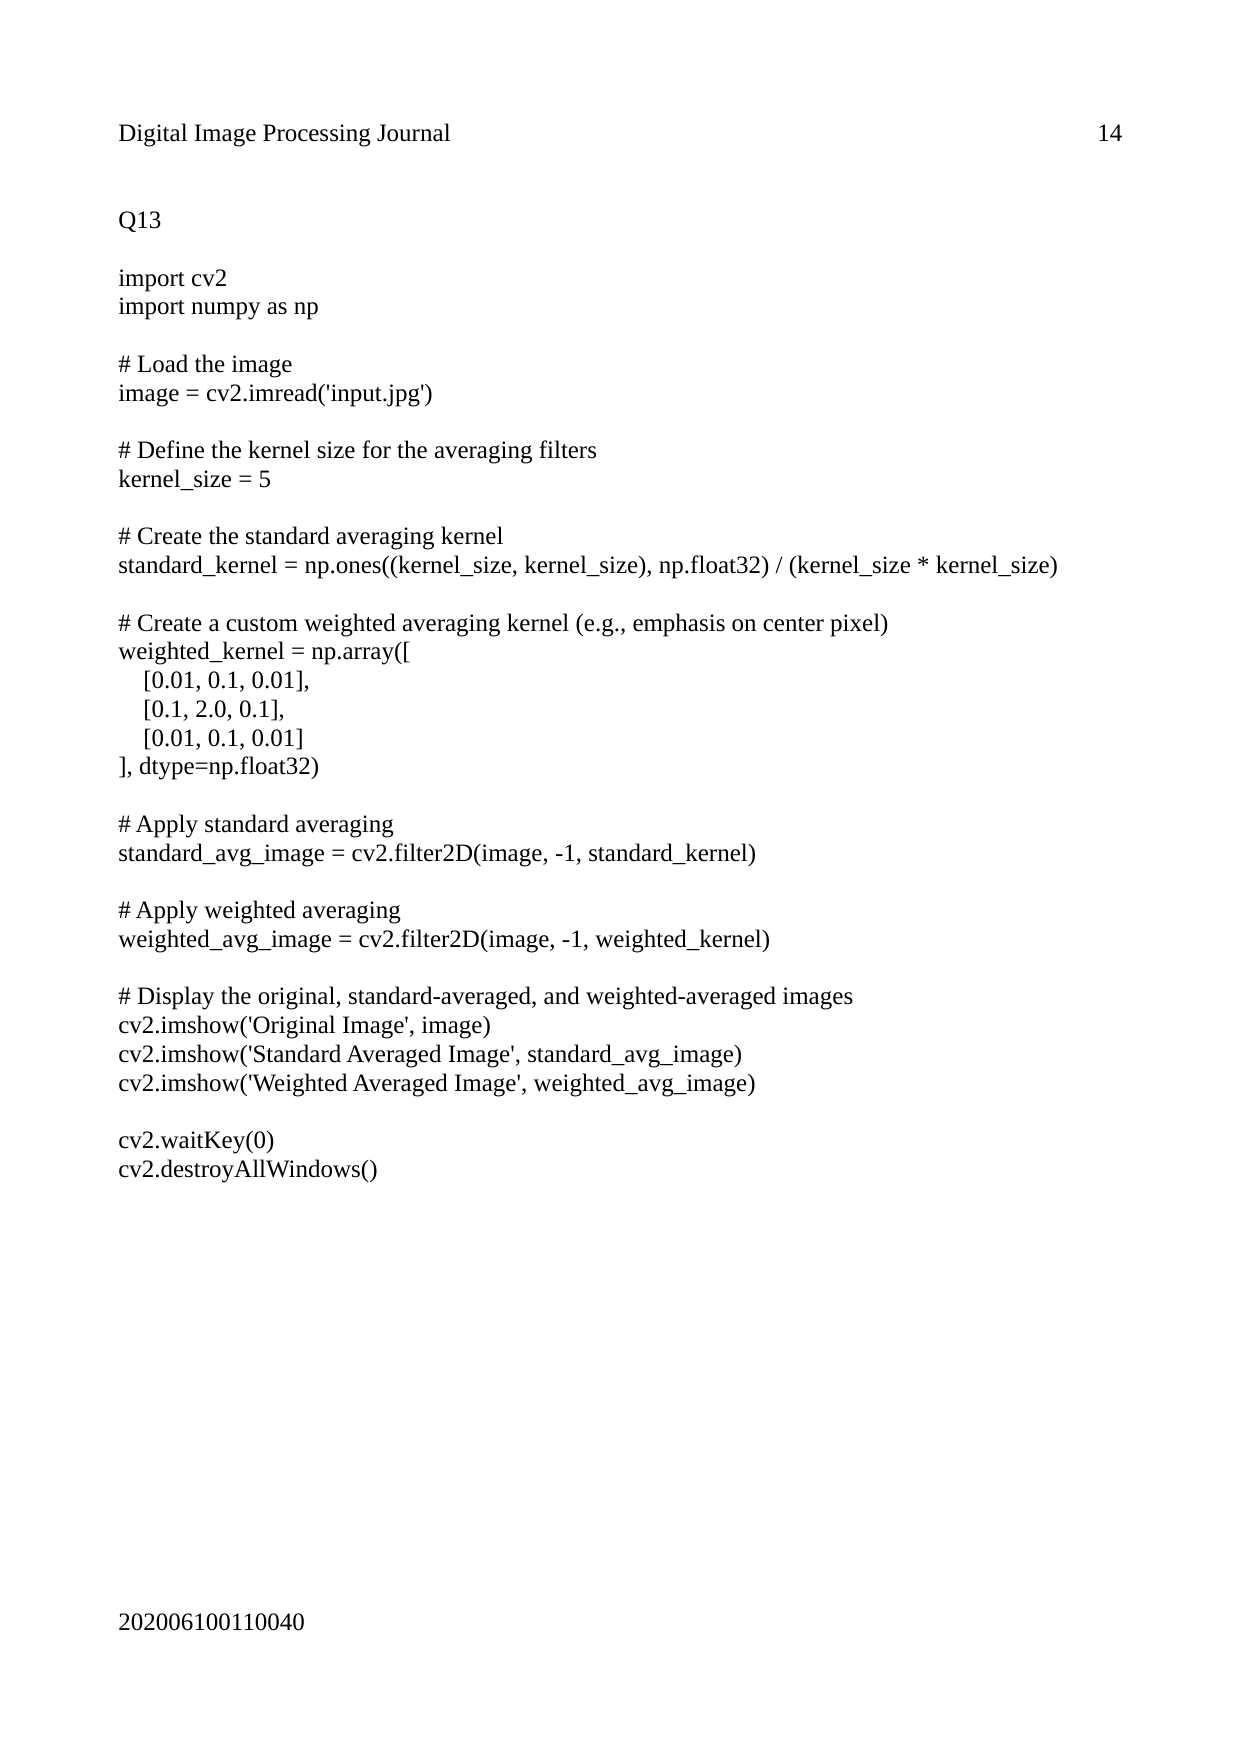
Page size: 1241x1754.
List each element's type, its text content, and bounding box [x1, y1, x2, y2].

text # Create the standard averaging kernel [118, 521, 1122, 550]
text cv2.waitKey(0) [118, 1125, 1122, 1154]
text # Apply standard averaging [118, 809, 1122, 838]
text [0.1, 2.0, 0.1], [118, 694, 1122, 723]
text # Display the original, standard-averaged, and weighted-averaged images [118, 981, 1122, 1010]
text cv2.imshow('Original Image', image) [118, 1010, 1122, 1039]
text cv2.destroyAllWindows() [118, 1154, 1122, 1183]
text import cv2 [118, 263, 1122, 291]
text standard_avg_image = cv2.filter2D(image, -1, standard_kernel) [118, 838, 1122, 866]
text standard_kernel = np.ones((kernel_size, kernel_size), np.float32) / (kernel_size * kernel_size) [118, 550, 1122, 579]
text # Apply weighted averaging [118, 895, 1122, 924]
text cv2.imshow('Standard Averaged Image', standard_avg_image) [118, 1039, 1122, 1068]
text [0.01, 0.1, 0.01] [118, 723, 1122, 751]
text Q13 [118, 205, 1122, 234]
text cv2.imshow('Weighted Averaged Image', weighted_avg_image) [118, 1068, 1122, 1096]
text # Load the image [118, 349, 1122, 378]
text weighted_kernel = np.array([ [118, 636, 1122, 665]
text ], dtype=np.float32) [118, 751, 1122, 780]
text kernel_size = 5 [118, 464, 1122, 493]
text [0.01, 0.1, 0.01], [118, 665, 1122, 694]
text # Create a custom weighted averaging kernel (e.g., emphasis on center pixel) [118, 608, 1122, 636]
text weighted_avg_image = cv2.filter2D(image, -1, weighted_kernel) [118, 924, 1122, 953]
text image = cv2.imread('input.jpg') [118, 378, 1122, 406]
text # Define the kernel size for the averaging filters [118, 435, 1122, 464]
text import numpy as np [118, 291, 1122, 320]
